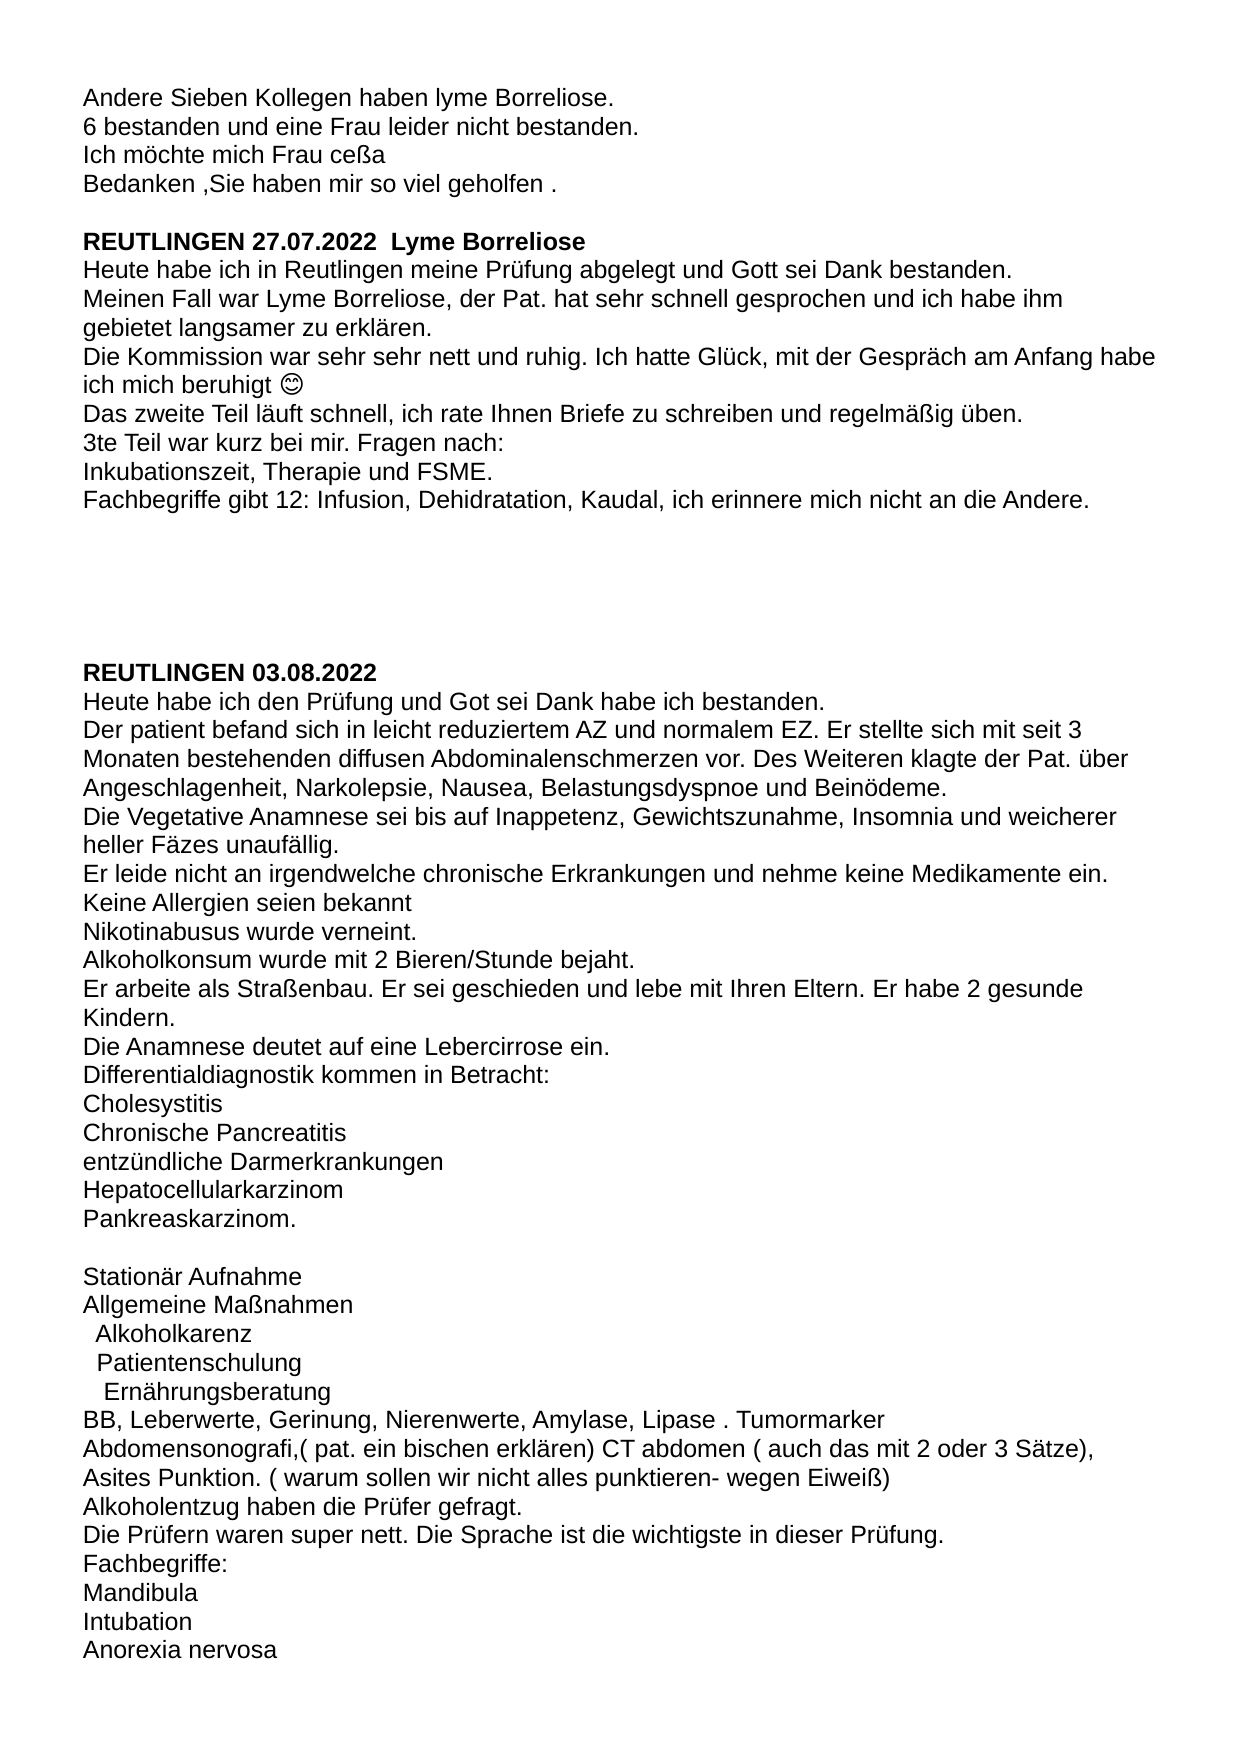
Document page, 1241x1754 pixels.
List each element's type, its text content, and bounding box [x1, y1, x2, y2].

text Mandibula [83, 1578, 1157, 1606]
text Allgemeine Maßnahmen [83, 1290, 1157, 1319]
text REUTLINGEN 27.07.2022 Lyme Borreliose [83, 226, 1157, 255]
text Andere Sieben Kollegen haben lyme Borreliose. [83, 83, 1157, 111]
text Stationär Aufnahme [83, 1261, 1157, 1290]
text Fachbegriffe gibt 12: Infusion, Dehidratation, Kaudal, ich erinnere mich nicht an die Andere. [83, 485, 1157, 514]
text Ernährungsberatung [83, 1376, 1157, 1405]
text Die Kommission war sehr sehr nett und ruhig. Ich hatte Glück, mit der Gespräch am Anfang habe ich mich beruhigt 😊 [83, 341, 1157, 399]
text Heute habe ich in Reutlingen meine Prüfung abgelegt und Gott sei Dank bestanden. [83, 255, 1157, 284]
text Anorexia nervosa [83, 1635, 1157, 1664]
text BB, Leberwerte, Gerinung, Nierenwerte, Amylase, Lipase . Tumormarker [83, 1405, 1157, 1434]
text Meinen Fall war Lyme Borreliose, der Pat. hat sehr schnell gesprochen und ich habe ihm gebietet langsamer zu erklären. [83, 284, 1157, 341]
text Hepatocellularkarzinom [83, 1175, 1157, 1204]
text Heute habe ich den Prüfung und Got sei Dank habe ich bestanden. [83, 686, 1157, 715]
text Die Prüfern waren super nett. Die Sprache ist die wichtigste in dieser Prüfung. [83, 1520, 1157, 1549]
text Der patient befand sich in leicht reduziertem AZ und normalem EZ. Er stellte sich mit seit 3 Monaten bestehenden diffusen Abdominalenschmerzen vor. Des Weiteren klagte der Pat. über Angeschlagenheit, Narkolepsie, Nausea, Belastungsdyspnoe und Beinödeme. [83, 715, 1157, 801]
text Intubation [83, 1606, 1157, 1635]
text Chronische Pancreatitis [83, 1118, 1157, 1146]
text Pankreaskarzinom. [83, 1204, 1157, 1233]
text 3te Teil war kurz bei mir. Fragen nach: [83, 428, 1157, 456]
text Abdomensonografi,( pat. ein bischen erklären) CT abdomen ( auch das mit 2 oder 3 Sätze), Asites Punktion. ( warum sollen wir nicht alles punktieren- wegen Eiweiß) [83, 1434, 1157, 1491]
text REUTLINGEN 03.08.2022 [83, 658, 1157, 686]
text Ich möchte mich Frau ceßa [83, 140, 1157, 169]
text Das zweite Teil läuft schnell, ich rate Ihnen Briefe zu schreiben und regelmäßig üben. [83, 399, 1157, 428]
text Er arbeite als Straßenbau. Er sei geschieden und lebe mit Ihren Eltern. Er habe 2 gesunde Kindern. [83, 974, 1157, 1031]
text Patientenschulung [83, 1348, 1157, 1376]
text Inkubationszeit, Therapie und FSME. [83, 456, 1157, 485]
text entzündliche Darmerkrankungen [83, 1146, 1157, 1175]
text Alkoholentzug haben die Prüfer gefragt. [83, 1491, 1157, 1520]
text Die Anamnese deutet auf eine Lebercirrose ein. [83, 1031, 1157, 1060]
text Bedanken ,Sie haben mir so viel geholfen . [83, 169, 1157, 198]
text Differentialdiagnostik kommen in Betracht: [83, 1060, 1157, 1089]
text Nikotinabusus wurde verneint. [83, 916, 1157, 945]
text Die Vegetative Anamnese sei bis auf Inappetenz, Gewichtszunahme, Insomnia und weicherer heller Fäzes unaufällig. [83, 801, 1157, 859]
text Er leide nicht an irgendwelche chronische Erkrankungen und nehme keine Medikamente ein. [83, 859, 1157, 888]
text Alkoholkonsum wurde mit 2 Bieren/Stunde bejaht. [83, 945, 1157, 974]
text Alkoholkarenz [83, 1319, 1157, 1348]
text Cholesystitis [83, 1089, 1157, 1118]
text 6 bestanden und eine Frau leider nicht bestanden. [83, 111, 1157, 140]
text Fachbegriffe: [83, 1549, 1157, 1578]
text Keine Allergien seien bekannt [83, 888, 1157, 916]
